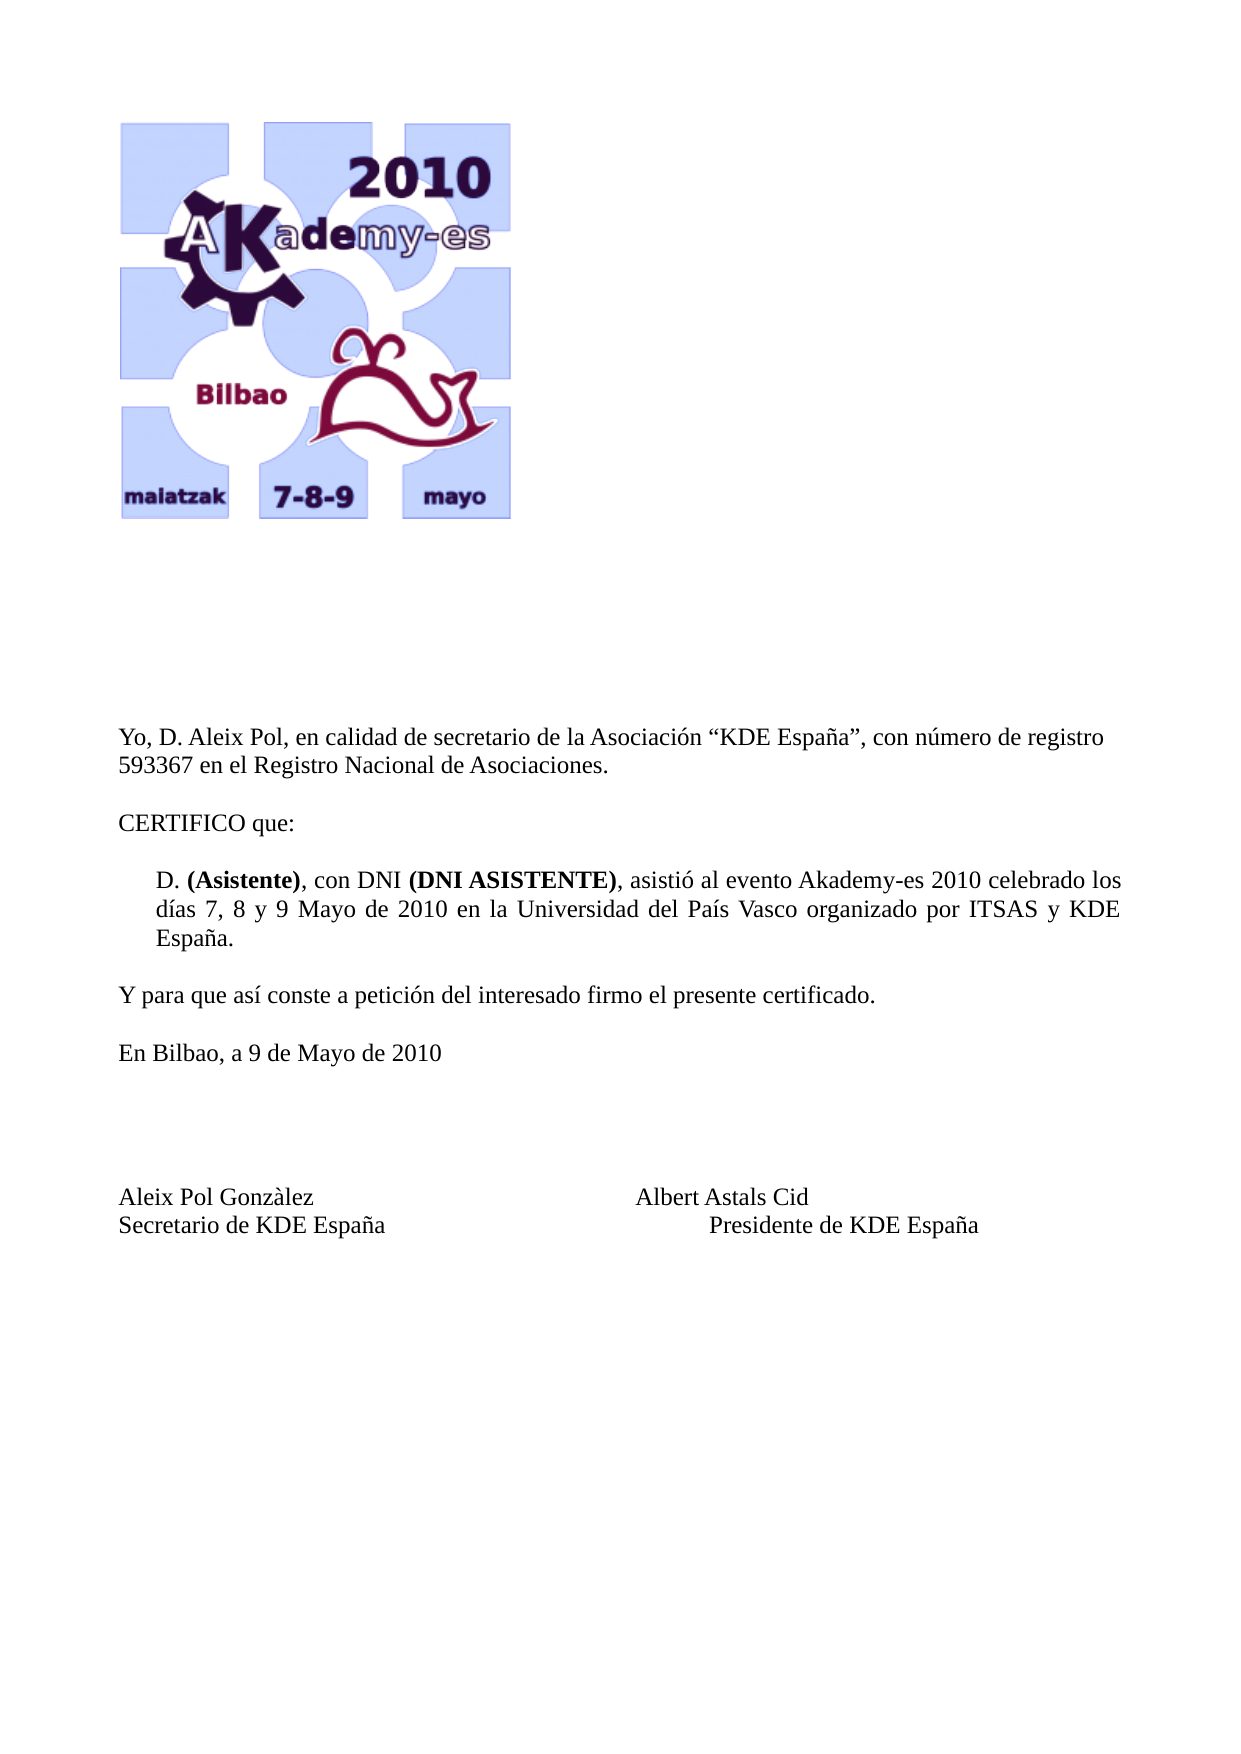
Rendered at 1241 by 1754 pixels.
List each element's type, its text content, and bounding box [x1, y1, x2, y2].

text Aleix Pol Gonzàlez Albert Astals Cid [118, 1182, 1122, 1211]
text En Bilbao, a 9 de Mayo de 2010 [118, 1038, 1122, 1067]
text CERTIFICO que: [118, 808, 1122, 837]
text Secretario de KDE España Presidente de KDE España [118, 1211, 1122, 1239]
text Y para que así conste a petición del interesado firmo el presente certificado. [118, 981, 1122, 1009]
list D. (Asistente), con DNI (DNI ASISTENTE), asistió al evento Akademy-es 2010 celebrado los días 7, 8 y 9 Mayo de 2010 en la Universidad del País Vasco organizado por ITSAS y KDE España. [118, 866, 1122, 952]
picture [120, 122, 511, 519]
text Yo, D. Aleix Pol, en calidad de secretario de la Asociación “KDE España”, con número de registro 593367 en el Registro Nacional de Asociaciones. [118, 722, 1122, 779]
